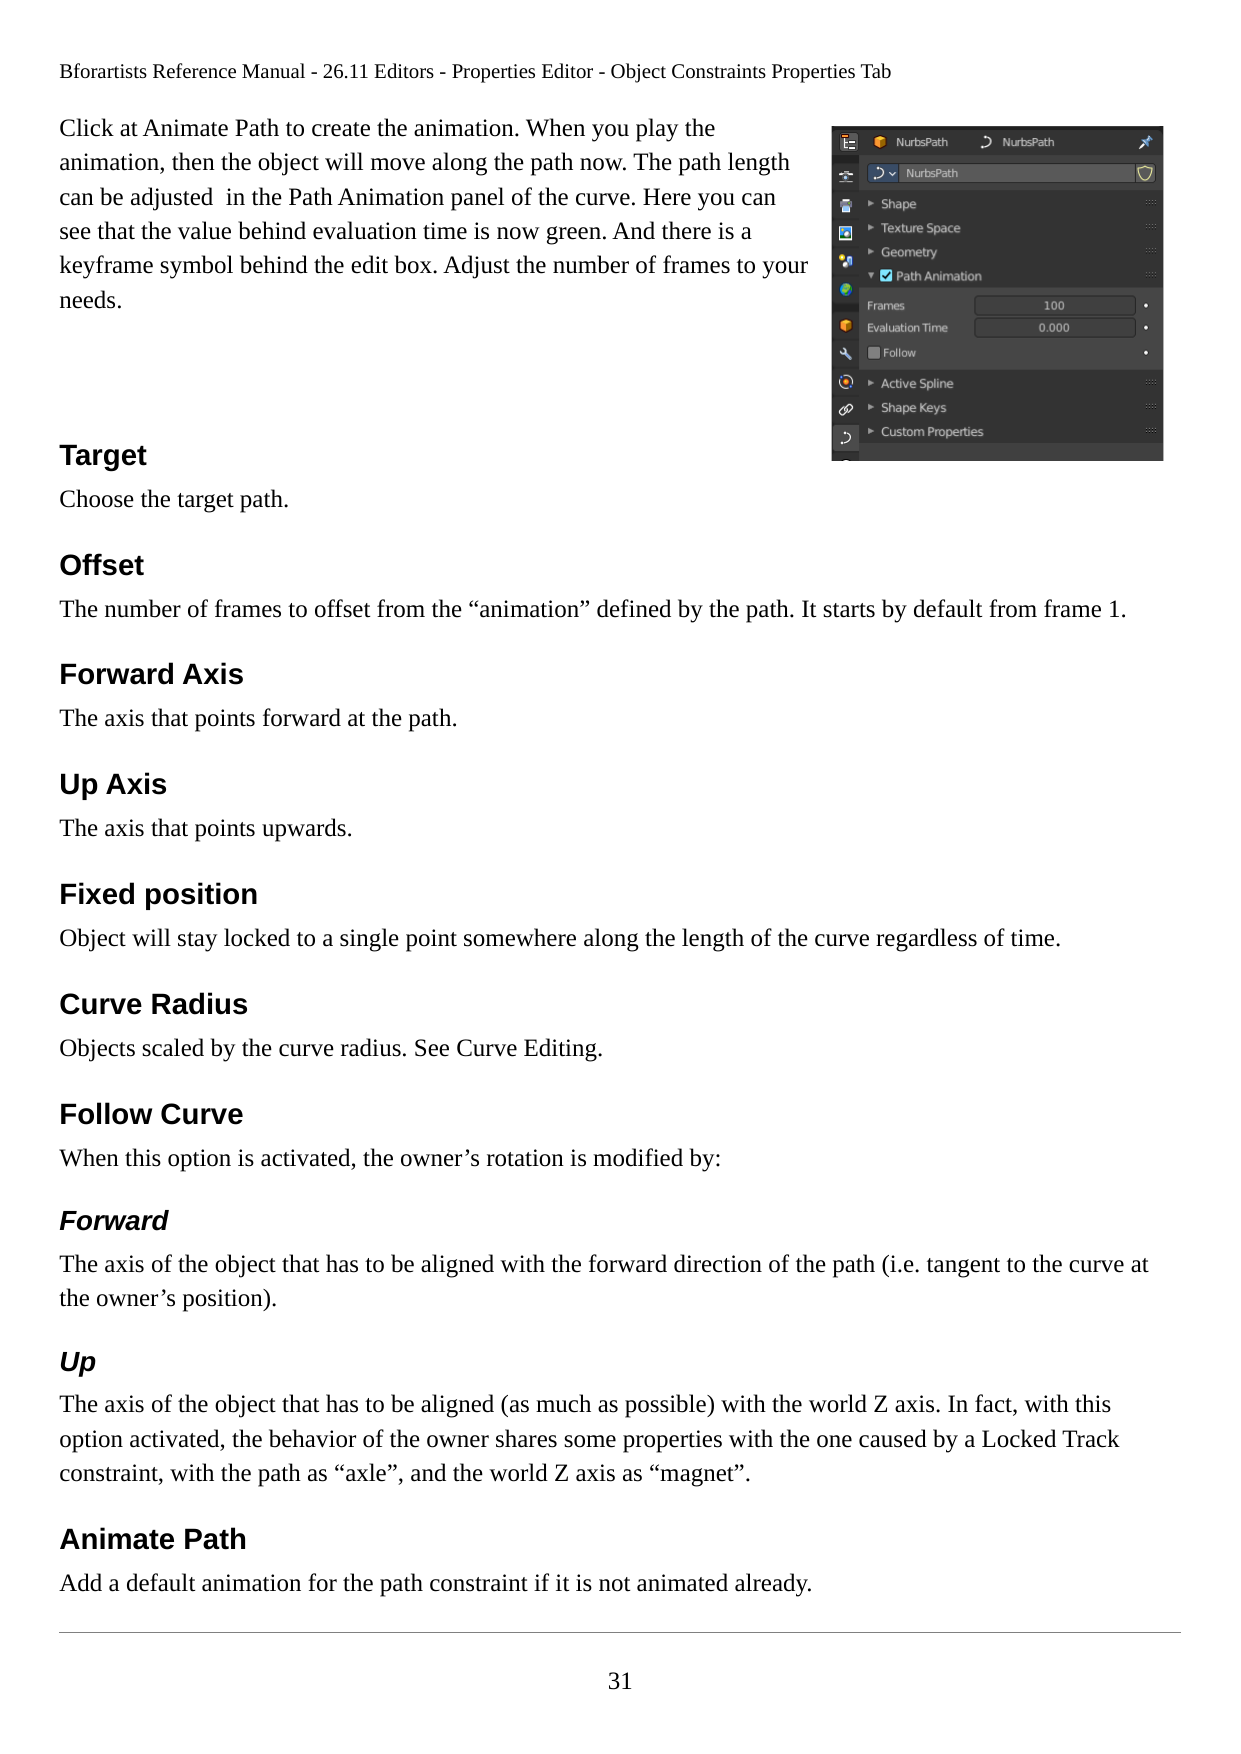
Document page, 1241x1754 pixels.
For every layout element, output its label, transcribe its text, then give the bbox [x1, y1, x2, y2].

subtitle Curve Radius [59, 987, 1181, 1021]
text Click at Animate Path to create the animation. When you play the animation, then the object will move along the path now. The path length can be adjusted in the Path Animation panel of the curve. Here you can see that the value behind evaluation time is now green. And there is a keyframe symbol behind the edit box. Adjust the number of frames to your needs. [59, 113, 1181, 314]
text When this option is activated, the owner’s rotation is modified by: [59, 1143, 1181, 1172]
subtitle Forward Axis [59, 657, 1181, 691]
text The number of frames to offset from the “animation” defined by the path. It starts by default from frame 1. [59, 594, 1181, 622]
subtitle Offset [59, 547, 1181, 581]
text Object will stay locked to a single point somewhere along the length of the curve regardless of time. [59, 923, 1181, 952]
text The axis of the object that has to be aligned (as much as possible) with the world Z axis. In fact, with this option activated, the behavior of the owner shares some properties with the one caused by a Locked Track constraint, with the path as “axle”, and the world Z axis as “magnet”. [59, 1389, 1181, 1487]
subtitle Animate Path [59, 1522, 1181, 1556]
subtitle Forward [59, 1205, 1181, 1237]
text The axis of the object that has to be aligned with the forward direction of the path (i.e. tangent to the curve at the owner’s position). [59, 1249, 1181, 1312]
subtitle Up [59, 1345, 1181, 1377]
text Choose the target path. [59, 484, 1181, 512]
subtitle Target [59, 437, 1181, 471]
text The axis that points upwards. [59, 813, 1181, 842]
subtitle Fixed position [59, 877, 1181, 911]
text The axis that points forward at the path. [59, 703, 1181, 732]
picture [831, 126, 1164, 461]
subtitle Up Axis [59, 767, 1181, 801]
text Objects scaled by the curve radius. See Curve Editing. [59, 1033, 1181, 1062]
text Add a default animation for the path constraint if it is not animated already. [59, 1568, 1181, 1597]
subtitle Follow Curve [59, 1097, 1181, 1131]
